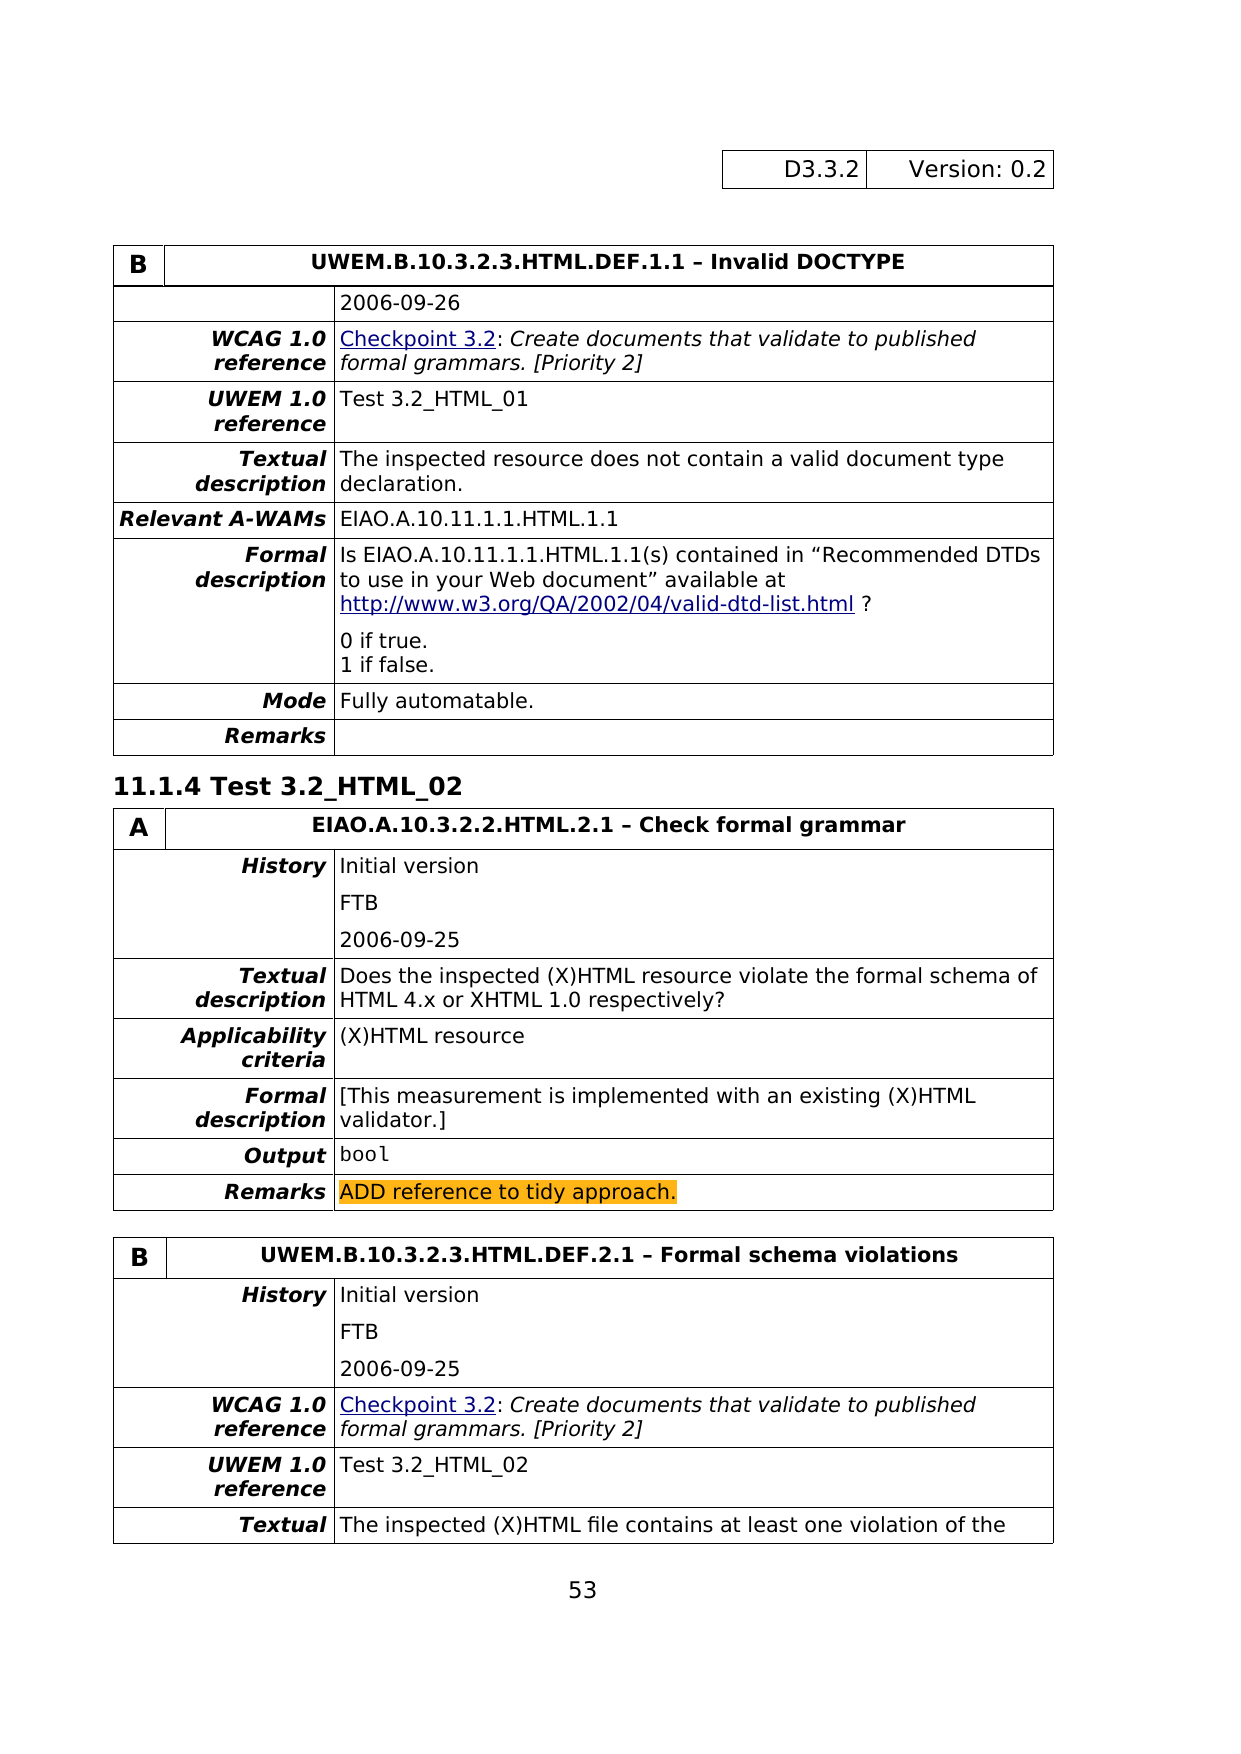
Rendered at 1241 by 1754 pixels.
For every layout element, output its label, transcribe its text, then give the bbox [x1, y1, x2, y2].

table_cell The inspected resource does not contain a valid document type declaration. [335, 443, 1053, 502]
table_cell Checkpoint 3.2: Create documents that validate to published formal grammars. [Priority 2] [335, 1388, 1053, 1447]
table_cell bool [335, 1139, 1053, 1174]
table_cell Applicability criteria [114, 1019, 333, 1078]
table_cell [114, 287, 334, 321]
table_cell Textual description [114, 959, 333, 1018]
table_cell Is EIAO.A.10.11.1.1.HTML.1.1(s) contained in “Recommended DTDs to use in your Web document” available at http://www.w3.org/QA/2002/04/valid-dtd-list.html ? 0 if true. 1 if false. [335, 539, 1053, 683]
table_header UWEM.B.10.3.2.3.HTML.DEF.1.1 – Invalid DOCTYPE [165, 246, 1053, 285]
table_cell Fully automatable. [335, 684, 1053, 719]
table_cell [335, 720, 1053, 755]
table_cell WCAG 1.0 reference [114, 322, 334, 381]
table_cell History [114, 850, 333, 958]
table_cell The inspected (X)HTML file contains at least one violation of the [335, 1508, 1053, 1543]
table_cell UWEM 1.0 reference [114, 1448, 334, 1507]
table_header B [114, 246, 163, 285]
table_cell Remarks [114, 720, 334, 755]
table_cell Remarks [114, 1175, 333, 1210]
table_cell History [114, 1279, 334, 1387]
table_cell Initial version FTB 2006-09-25 [335, 1279, 1053, 1387]
table_cell UWEM 1.0 reference [114, 382, 334, 442]
table_cell (X)HTML resource [335, 1019, 1053, 1078]
table_cell Textual [114, 1508, 334, 1543]
subtitle Test 3.2_HTML_02 [112, 772, 1053, 802]
table_header B [114, 1238, 166, 1278]
table_cell Initial version FTB 2006-09-25 [335, 850, 1053, 958]
table_cell [This measurement is implemented with an existing (X)HTML validator.] [335, 1079, 1053, 1138]
table_header UWEM.B.10.3.2.3.HTML.DEF.2.1 – Formal schema violations [167, 1238, 1053, 1278]
table_cell Does the inspected (X)HTML resource violate the formal schema of HTML 4.x or XHTML 1.0 respectively? [335, 959, 1053, 1018]
table_cell Test 3.2_HTML_01 [335, 382, 1053, 442]
table_cell Output [114, 1139, 333, 1174]
table_cell Formal description [114, 539, 334, 683]
table_header A [114, 809, 164, 849]
table_cell WCAG 1.0 reference [114, 1388, 334, 1447]
table_cell ADD reference to tidy approach. [335, 1175, 1053, 1210]
table_cell Checkpoint 3.2: Create documents that validate to published formal grammars. [Priority 2] [335, 322, 1053, 381]
table_cell Test 3.2_HTML_02 [335, 1448, 1053, 1507]
table_cell Textual description [114, 443, 334, 502]
table_cell EIAO.A.10.11.1.1.HTML.1.1 [335, 503, 1053, 538]
table_cell Formal description [114, 1079, 333, 1138]
table_cell Relevant A-WAMs [114, 503, 334, 538]
table_cell 2006-09-26 [335, 287, 1053, 321]
table_header EIAO.A.10.3.2.2.HTML.2.1 – Check formal grammar [166, 809, 1053, 849]
table_cell Mode [114, 684, 334, 719]
